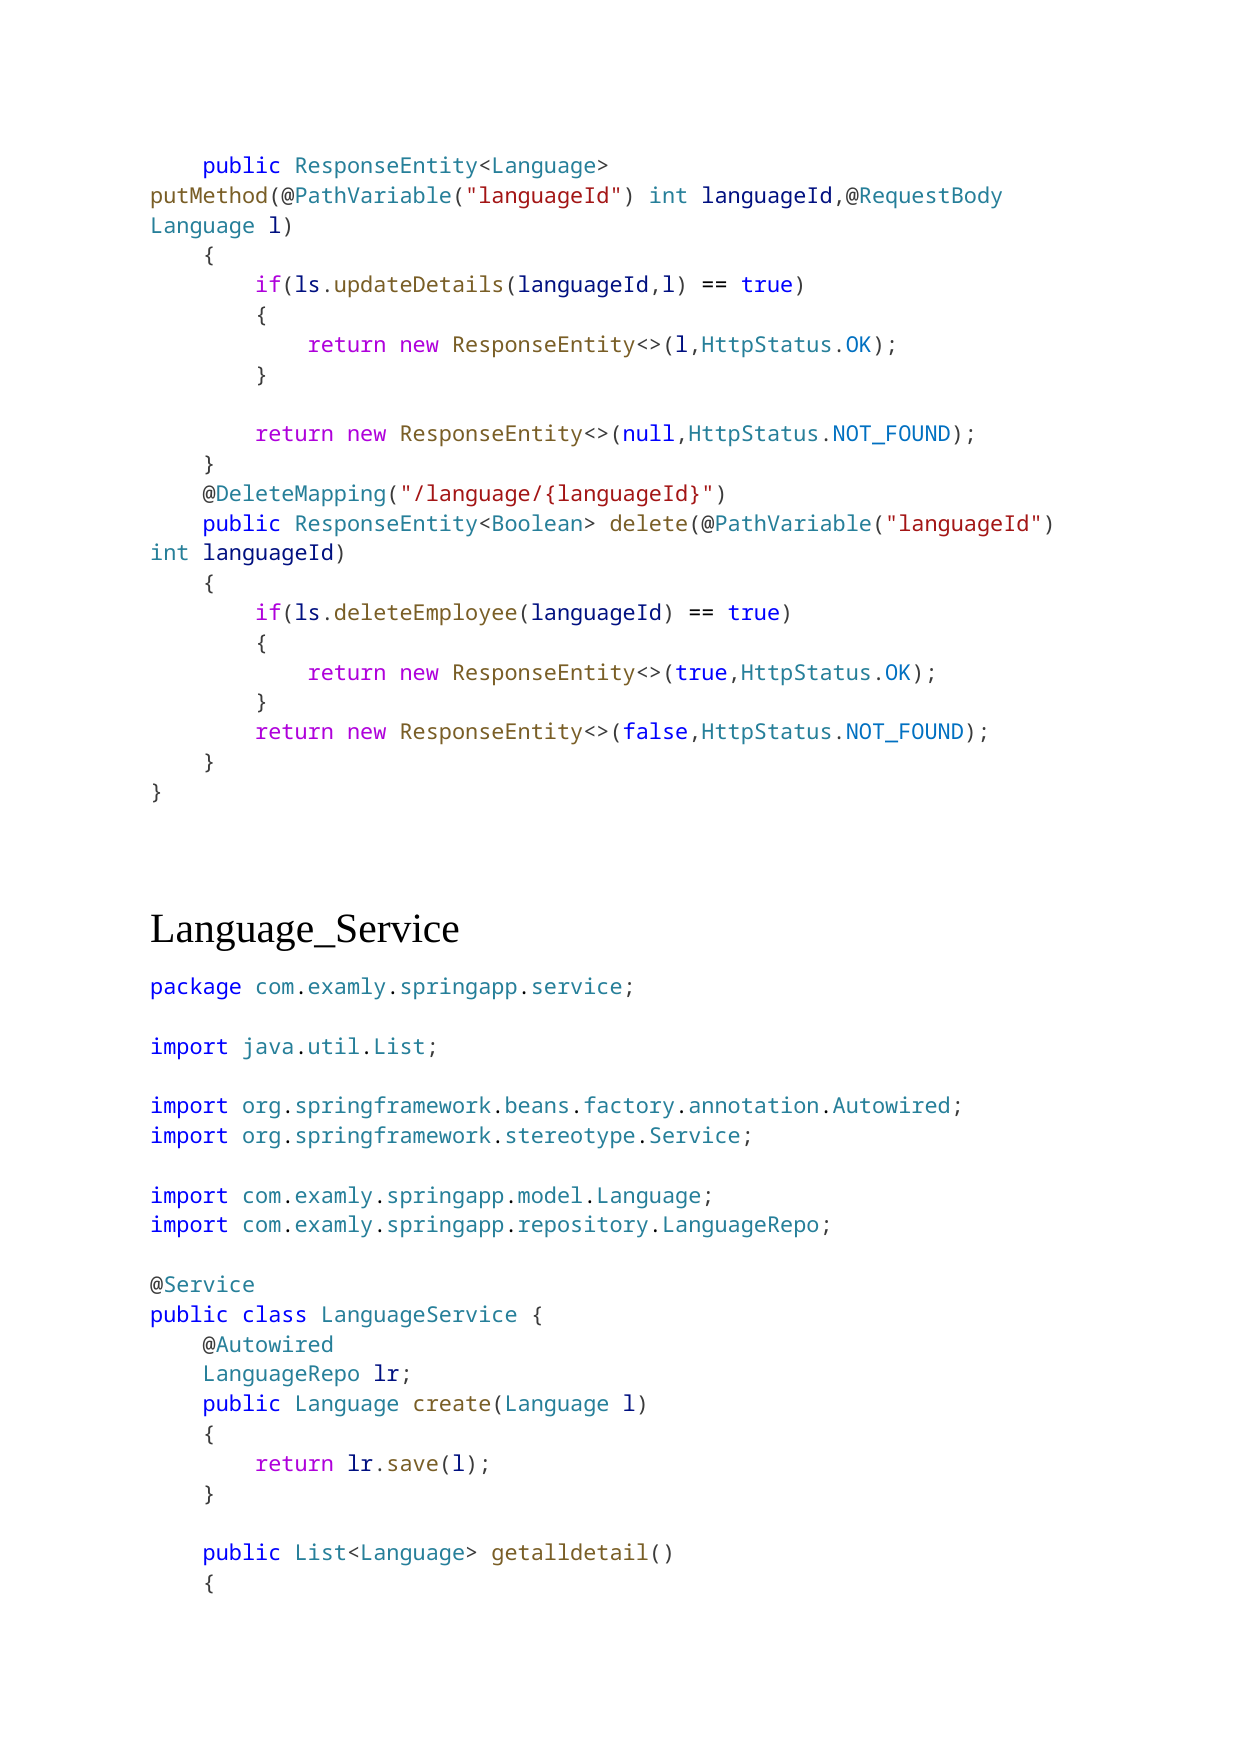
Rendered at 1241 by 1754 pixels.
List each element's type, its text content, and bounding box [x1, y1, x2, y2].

text { [150, 299, 1090, 329]
text return lr.save(l); [150, 1448, 1090, 1477]
text public ResponseEntity<Language> putMethod(@PathVariable("languageId") int languageId,@RequestBody Language l) [150, 150, 1090, 239]
text Language_Service [150, 903, 1090, 951]
text return new ResponseEntity<>(null,HttpStatus.NOT_FOUND); [150, 418, 1090, 448]
text return new ResponseEntity<>(l,HttpStatus.OK); [150, 329, 1090, 358]
text import com.examly.springapp.model.Language; [150, 1179, 1090, 1209]
text @DeleteMapping("/language/{languageId}") [150, 478, 1090, 507]
text public ResponseEntity<Boolean> delete(@PathVariable("languageId") int languageId) [150, 507, 1090, 567]
text { [150, 567, 1090, 597]
text } [150, 1477, 1090, 1507]
text package com.examly.springapp.service; [150, 971, 1090, 1001]
text import org.springframework.stereotype.Service; [150, 1120, 1090, 1150]
text @Service [150, 1269, 1090, 1299]
text } [150, 776, 1090, 805]
text import java.util.List; [150, 1031, 1090, 1060]
text public List<Language> getalldetail() [150, 1537, 1090, 1567]
text @Autowired [150, 1328, 1090, 1358]
text LanguageRepo lr; [150, 1358, 1090, 1388]
text { [150, 239, 1090, 269]
text } [150, 746, 1090, 776]
text { [150, 1418, 1090, 1448]
text public class LanguageService { [150, 1299, 1090, 1328]
text return new ResponseEntity<>(false,HttpStatus.NOT_FOUND); [150, 716, 1090, 746]
text public Language create(Language l) [150, 1388, 1090, 1418]
text import com.examly.springapp.repository.LanguageRepo; [150, 1209, 1090, 1239]
text { [150, 627, 1090, 656]
text if(ls.updateDetails(languageId,l) == true) [150, 269, 1090, 299]
text return new ResponseEntity<>(true,HttpStatus.OK); [150, 656, 1090, 686]
text if(ls.deleteEmployee(languageId) == true) [150, 597, 1090, 627]
text } [150, 686, 1090, 716]
text import org.springframework.beans.factory.annotation.Autowired; [150, 1090, 1090, 1120]
text { [150, 1567, 1090, 1597]
text } [150, 448, 1090, 478]
text } [150, 358, 1090, 388]
